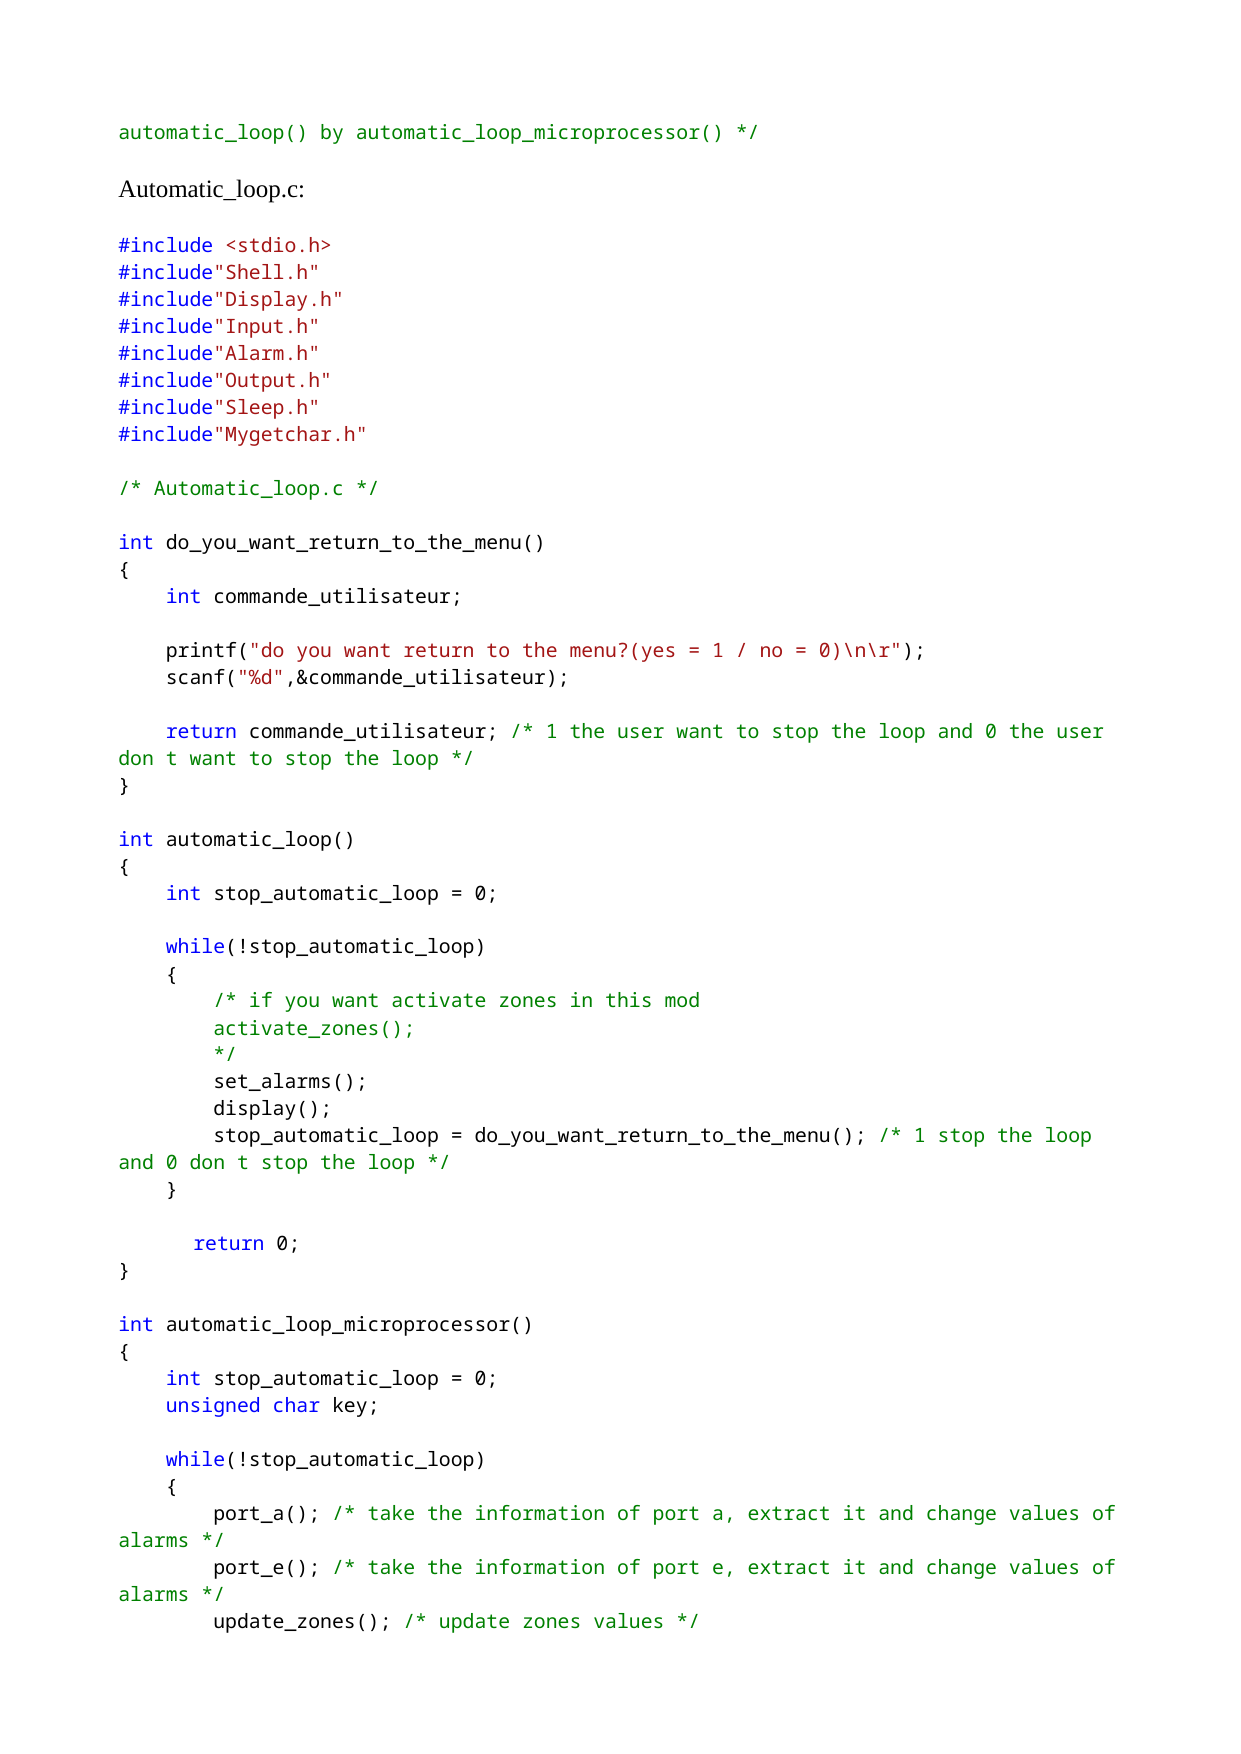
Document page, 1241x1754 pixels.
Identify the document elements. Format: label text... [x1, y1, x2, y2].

text stop_automatic_loop = do_you_want_return_to_the_menu(); /* 1 stop the loop and 0 don t stop the loop */ [118, 1122, 1122, 1176]
text { [118, 555, 1122, 582]
text */ [118, 1041, 1122, 1068]
text } [118, 771, 1122, 798]
text int automatic_loop() [118, 825, 1122, 852]
text #include"Display.h" [118, 285, 1122, 312]
text port_e(); /* take the information of port e, extract it and change values of alarms */ [118, 1553, 1122, 1607]
text update_zones(); /* update zones values */ [118, 1607, 1122, 1634]
text printf("do you want return to the menu?(yes = 1 / no = 0)\n\r"); [118, 636, 1122, 663]
text scanf("%d",&commande_utilisateur); [118, 663, 1122, 690]
text #include <stdio.h> [118, 231, 1122, 258]
text } [118, 1176, 1122, 1203]
text return commande_utilisateur; /* 1 the user want to stop the loop and 0 the user don t want to stop the loop */ [118, 717, 1122, 771]
text return 0; [118, 1229, 1122, 1257]
text { [118, 960, 1122, 987]
text int commande_utilisateur; [118, 582, 1122, 609]
text { [118, 852, 1122, 879]
text #include"Alarm.h" [118, 339, 1122, 366]
text int automatic_loop_microprocessor() [118, 1311, 1122, 1337]
text { [118, 1472, 1122, 1499]
text port_a(); /* take the information of port a, extract it and change values of alarms */ [118, 1499, 1122, 1553]
text #include"Output.h" [118, 366, 1122, 393]
text while(!stop_automatic_loop) [118, 1445, 1122, 1472]
text int do_you_want_return_to_the_menu() [118, 528, 1122, 555]
text set_alarms(); [118, 1068, 1122, 1095]
text unsigned char key; [118, 1391, 1122, 1418]
text activate_zones(); [118, 1014, 1122, 1041]
text } [118, 1257, 1122, 1283]
text Automatic_loop.c: [118, 174, 1122, 203]
text int stop_automatic_loop = 0; [118, 879, 1122, 906]
text { [118, 1337, 1122, 1364]
text int stop_automatic_loop = 0; [118, 1364, 1122, 1391]
text #include"Mygetchar.h" [118, 420, 1122, 447]
text display(); [118, 1095, 1122, 1122]
text /* if you want activate zones in this mod [118, 987, 1122, 1014]
text /* Automatic_loop.c */ [118, 474, 1122, 501]
text #include"Sleep.h" [118, 393, 1122, 420]
text #include"Shell.h" [118, 258, 1122, 285]
text automatic_loop() by automatic_loop_microprocessor() */ [118, 118, 1122, 145]
text while(!stop_automatic_loop) [118, 933, 1122, 960]
text #include"Input.h" [118, 312, 1122, 339]
